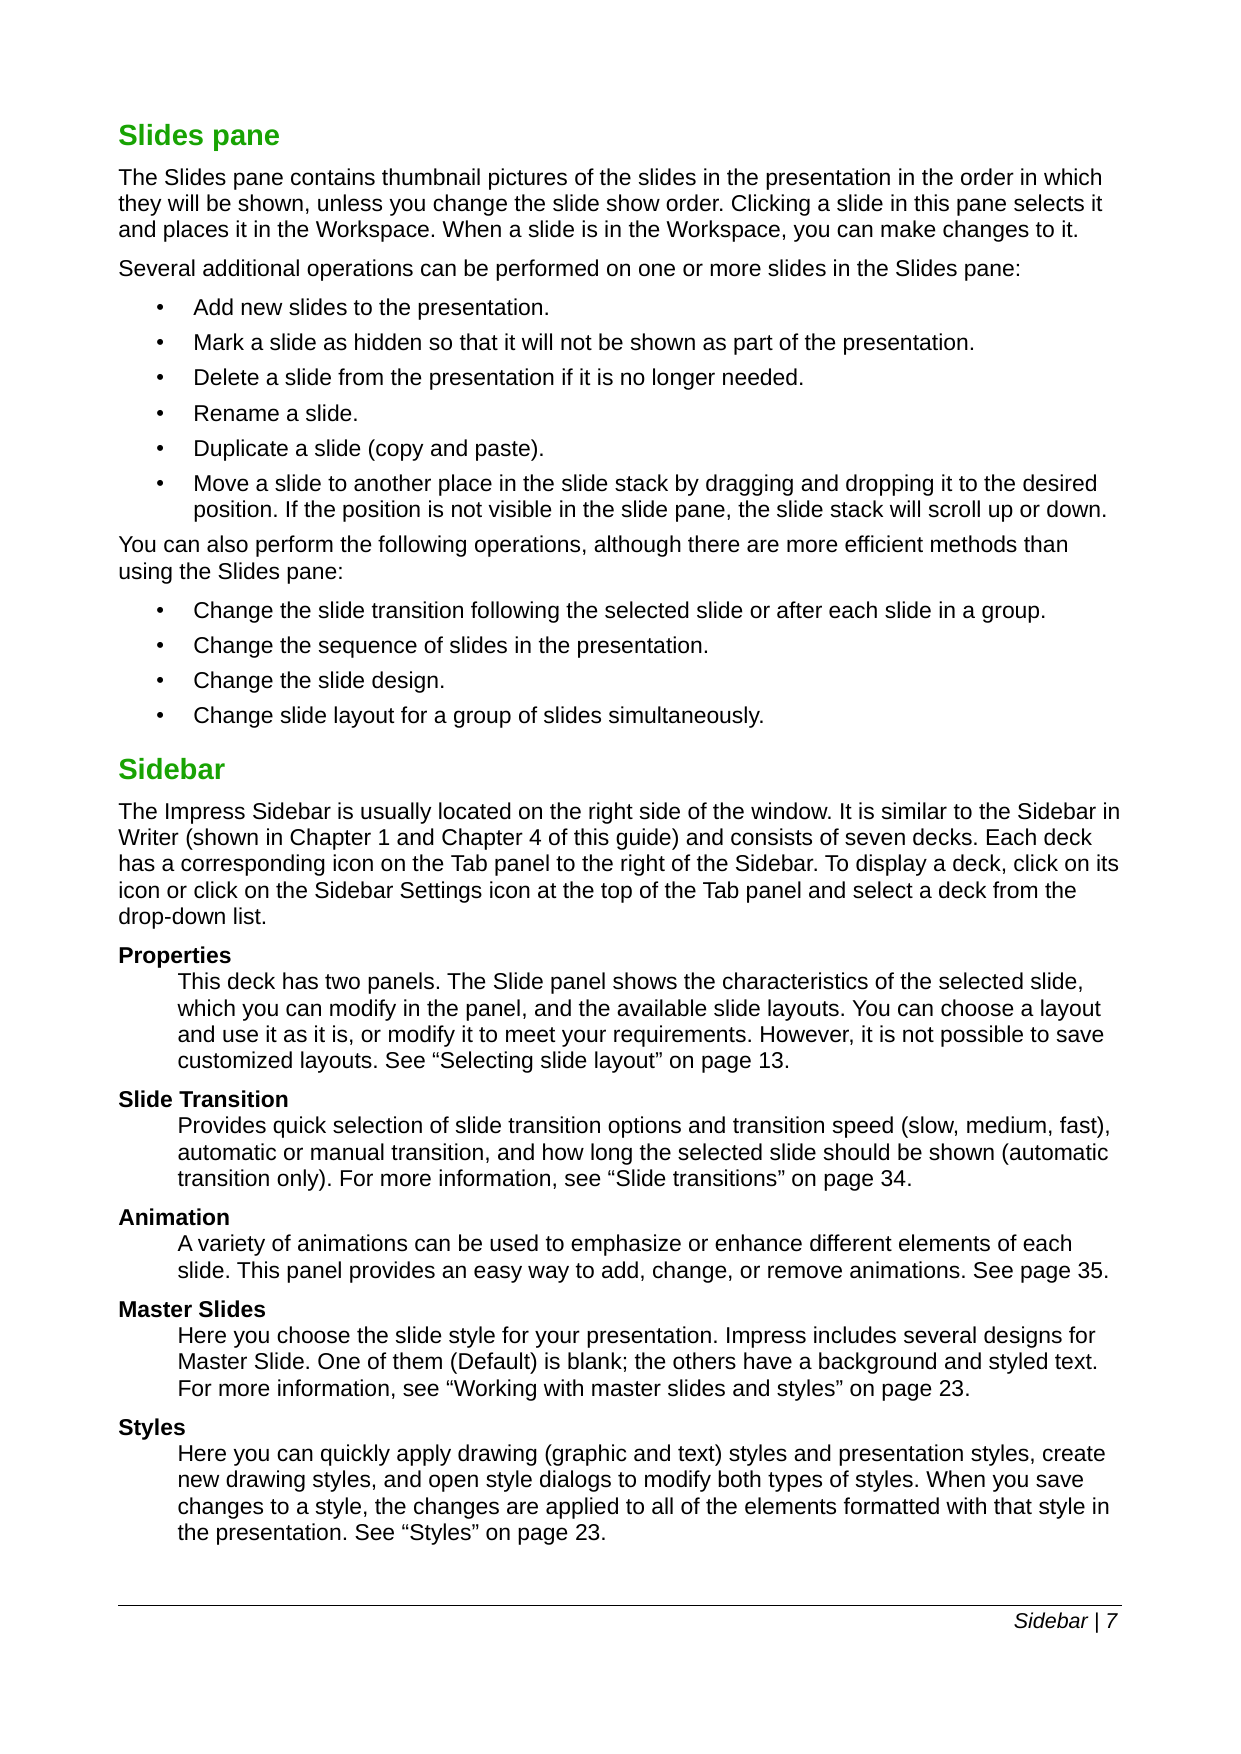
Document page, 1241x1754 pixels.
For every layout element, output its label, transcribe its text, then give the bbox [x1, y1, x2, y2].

text Here you choose the slide style for your presentation. Impress includes several designs for Master Slide. One of them (Default) is blank; the others have a background and styled text. For more information, see “Working with master slides and styles” on page 23. [177, 1322, 1122, 1401]
list You can also perform the following operations, although there are more efficient methods than using the Slides pane: [118, 531, 1122, 584]
text Provides quick selection of slide transition options and transition speed (slow, medium, fast), automatic or manual transition, and how long the selected slide should be shown (automatic transition only). For more information, see “Slide transitions” on page 35. [177, 1112, 1122, 1192]
list Change the slide design. [156, 667, 1122, 693]
text A variety of animations can be used to emphasize or enhance different elements of each slide. This panel provides an easy way to add, change, or remove animations. See page 36. [177, 1230, 1122, 1283]
list Add new slides to the presentation. [156, 294, 1122, 320]
list Change slide layout for a group of slides simultaneously. [156, 702, 1122, 729]
list Several additional operations can be performed on one or more slides in the Slides pane: [118, 255, 1122, 281]
subtitle Slides pane [118, 118, 1122, 152]
list Move a slide to another place in the slide stack by dragging and dropping it to the desired position. If the position is not visible in the slide pane, the slide stack will scroll up or down. [156, 470, 1122, 523]
subtitle Sidebar [118, 752, 1122, 786]
text Styles [118, 1413, 1122, 1440]
text Animation [118, 1204, 1122, 1230]
text This deck has two panels. The Slide panel shows the characteristics of the selected slide, which you can modify in the panel, and the available slide layouts. You can choose a layout and use it as it is, or modify it to meet your requirements. However, it is not possible to save customized layouts. See “Selecting slide layout” on page 13. [177, 968, 1122, 1074]
text The Impress Sidebar is usually located on the right side of the window. It is similar to the Sidebar in Writer (shown in Chapter 1 and Chapter 4 of this guide) and consists of seven decks. Each deck has a corresponding icon on the Tab panel to the right of the Sidebar. To display a deck, click on its icon or click on the Sidebar Settings icon at the top of the Tab panel and select a deck from the drop-down list. [118, 798, 1122, 929]
list Change the slide transition following the selected slide or after each slide in a group. [156, 597, 1122, 623]
list Delete a slide from the presentation if it is no longer needed. [156, 364, 1122, 391]
list Change the sequence of slides in the presentation. [156, 632, 1122, 658]
text Properties [118, 942, 1122, 968]
text The Slides pane contains thumbnail pictures of the slides in the presentation in the order in which they will be shown, unless you change the slide show order. Clicking a slide in this pane selects it and places it in the Workspace. When a slide is in the Workspace, you can make changes to it. [118, 163, 1122, 242]
list Rename a slide. [156, 399, 1122, 426]
text Master Slides [118, 1296, 1122, 1322]
list Duplicate a slide (copy and paste). [156, 435, 1122, 461]
text Here you can quickly apply drawing (graphic and text) styles and presentation styles, create new drawing styles, and open style dialogs to modify both types of styles. When you save changes to a style, the changes are applied to all of the elements formatted with that style in the presentation. See “Styles” on page 24. [177, 1440, 1122, 1545]
text Slide Transition [118, 1086, 1122, 1112]
list Mark a slide as hidden so that it will not be shown as part of the presentation. [156, 329, 1122, 355]
